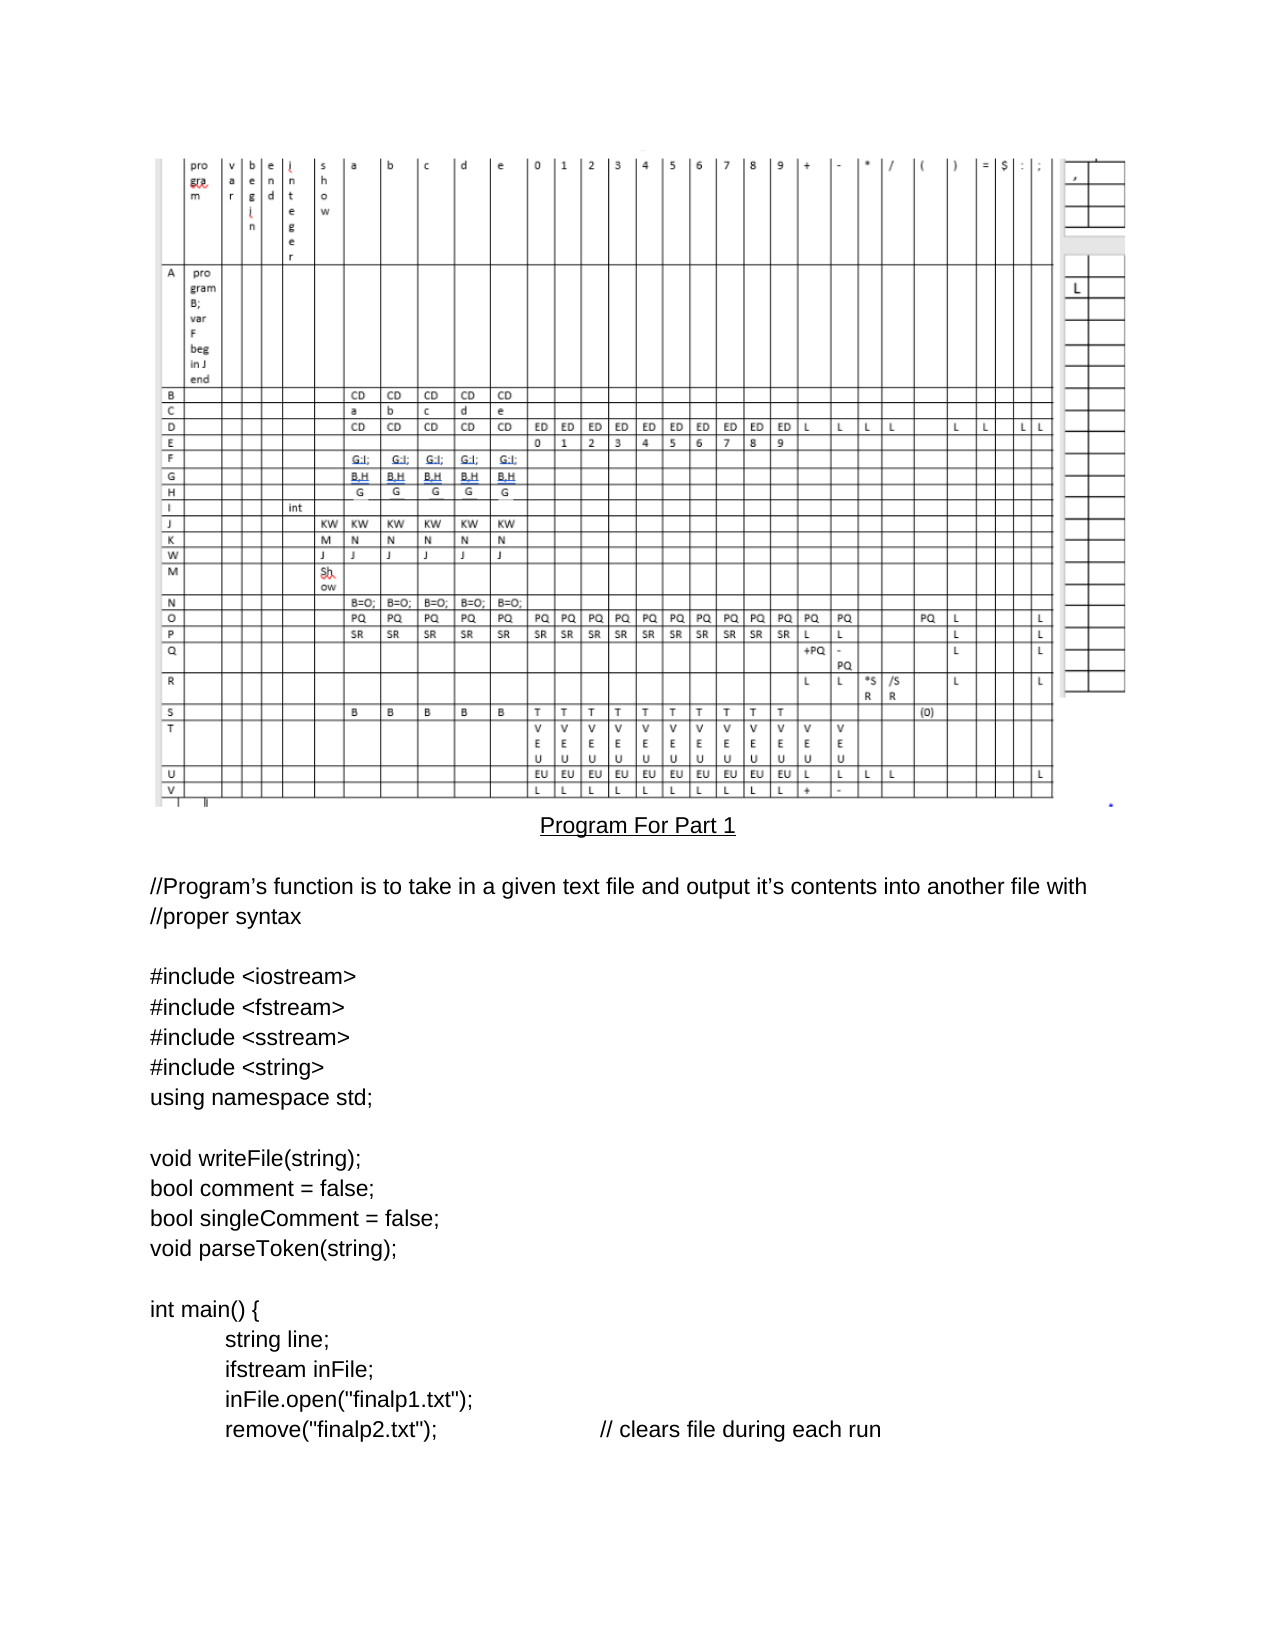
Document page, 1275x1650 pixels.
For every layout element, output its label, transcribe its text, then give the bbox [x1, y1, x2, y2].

text ifstream inFile; [150, 1356, 1125, 1382]
text #include <fstream> [150, 993, 1125, 1020]
text using namespace std; [150, 1084, 1125, 1110]
text bool singleComment = false; [150, 1205, 1125, 1231]
text int main() { [150, 1296, 1125, 1322]
text #include <string> [150, 1054, 1125, 1080]
text void writeFile(string); [150, 1144, 1125, 1171]
text #include <iostream> [150, 963, 1125, 989]
picture [150, 150, 1125, 809]
text #include <sstream> [150, 1024, 1125, 1050]
text void parseToken(string); [150, 1235, 1125, 1261]
text Program For Part 1 [150, 812, 1125, 838]
text inFile.open("finalp1.txt"); [150, 1386, 1125, 1412]
text bool comment = false; [150, 1175, 1125, 1201]
text //Program’s function is to take in a given text file and output it’s contents into another file with //proper syntax [150, 873, 1125, 929]
text string line; [150, 1326, 1125, 1352]
text remove("finalp2.txt"); // clears file during each run [150, 1416, 1125, 1443]
